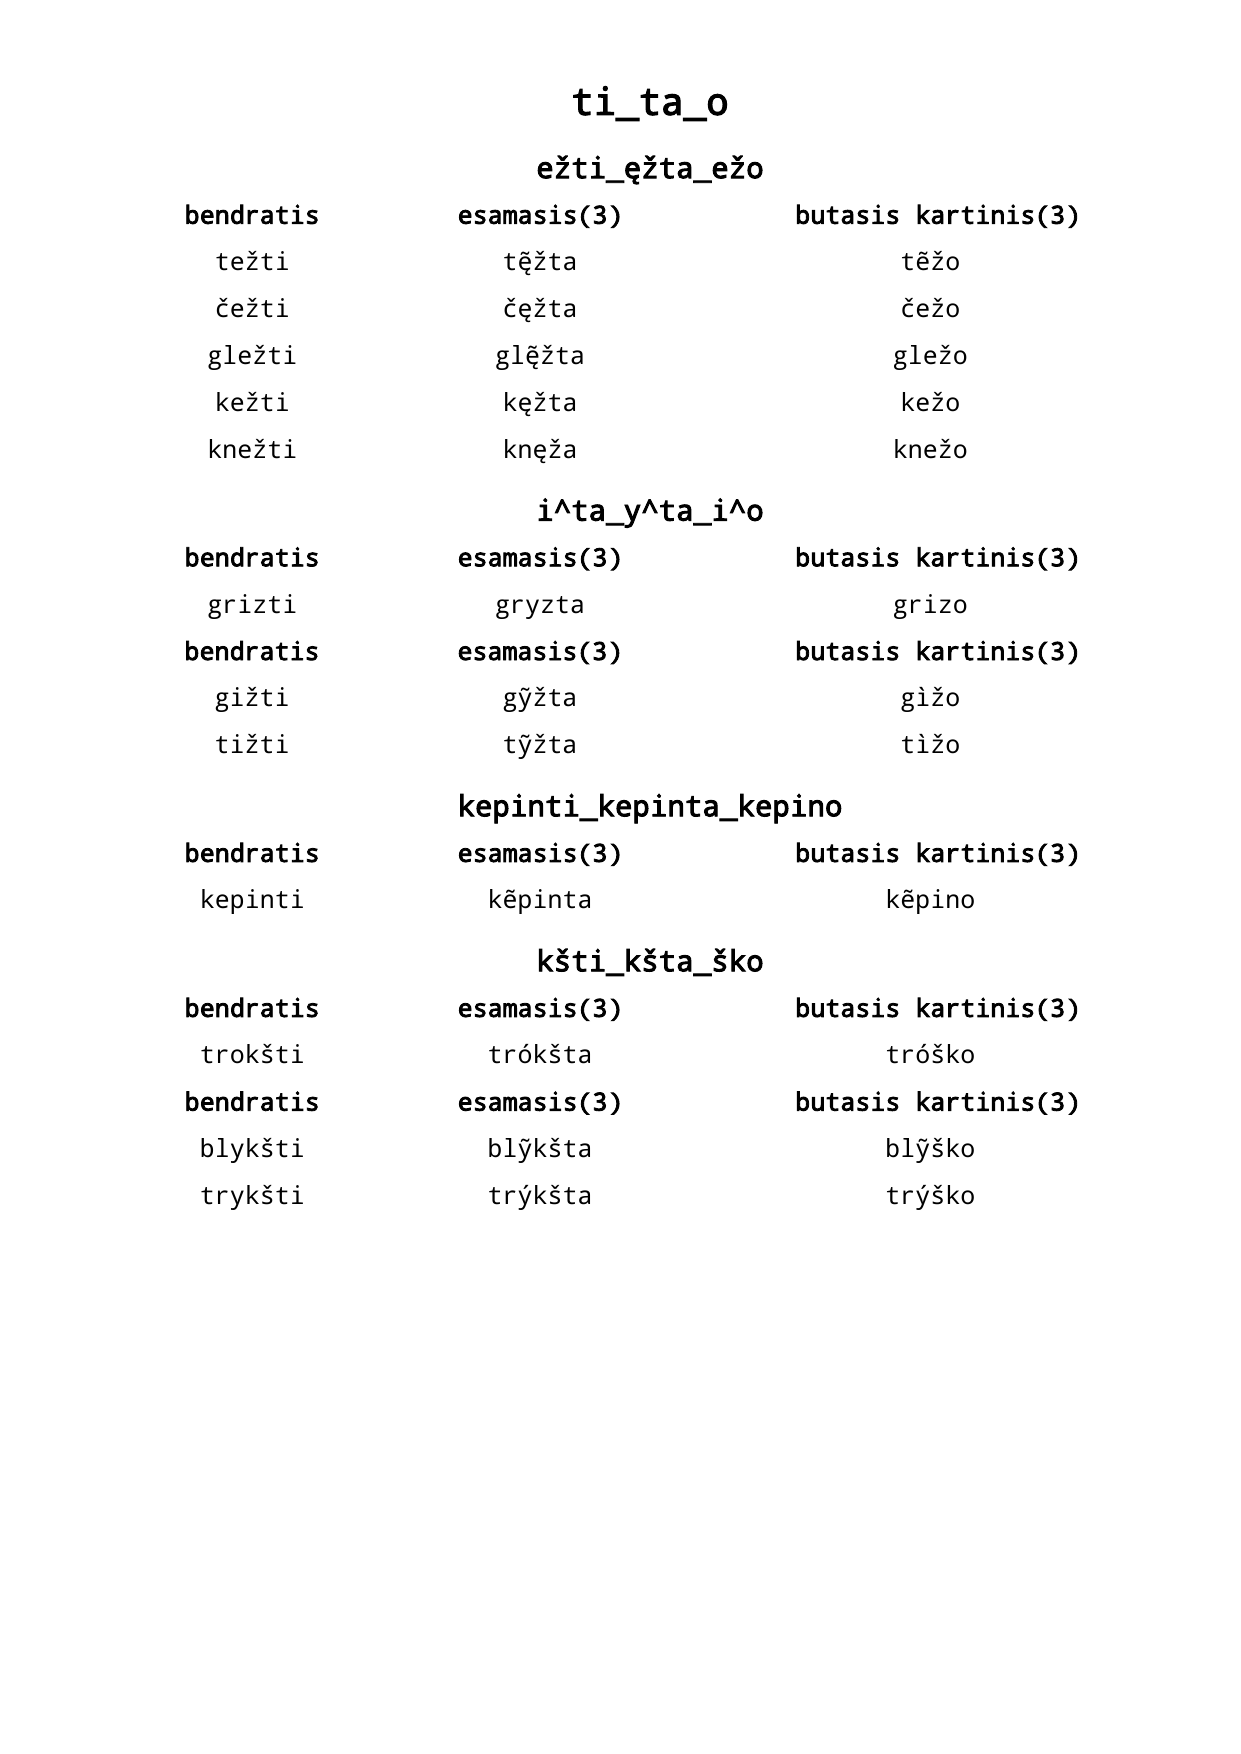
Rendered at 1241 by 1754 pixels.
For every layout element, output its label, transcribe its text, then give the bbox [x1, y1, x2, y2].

table_cell trykšti [118, 1178, 386, 1225]
table_header butasis kartinis(3) [694, 634, 1181, 681]
table_cell gležo [694, 338, 1181, 385]
table_cell težti [118, 245, 386, 291]
table_cell kẽpino [694, 883, 1181, 929]
table_cell blỹško [694, 1131, 1181, 1178]
subtitle i^ta_y^ta_i^o [118, 493, 1181, 528]
table_cell gỹžta [386, 681, 694, 728]
table_cell tỹžta [386, 728, 694, 774]
table_cell tę̃žta [386, 245, 694, 291]
table_header butasis kartinis(3) [694, 198, 1181, 244]
table_cell gležti [118, 338, 386, 385]
table_cell trýško [694, 1178, 1181, 1225]
table_header esamasis(3) [386, 198, 694, 244]
table_header butasis kartinis(3) [694, 836, 1181, 883]
subtitle kšti_kšta_ško [118, 944, 1181, 978]
table_cell tižti [118, 728, 386, 774]
table_cell knežti [118, 432, 386, 479]
table_cell tìžo [694, 728, 1181, 774]
table_cell grizo [694, 587, 1181, 634]
table_cell blỹkšta [386, 1131, 694, 1178]
table_cell tróško [694, 1038, 1181, 1084]
table_cell kežti [118, 385, 386, 432]
table_cell glę̃žta [386, 338, 694, 385]
table_cell grizti [118, 587, 386, 634]
table_cell kẽpinta [386, 883, 694, 929]
table_header esamasis(3) [386, 1085, 694, 1131]
table_cell gìžo [694, 681, 1181, 728]
table_cell trýkšta [386, 1178, 694, 1225]
table_cell kepinti [118, 883, 386, 929]
table_header esamasis(3) [386, 540, 694, 587]
table_cell čežti [118, 291, 386, 338]
table_cell kežo [694, 385, 1181, 432]
table_header bendratis [118, 1085, 386, 1131]
table_header bendratis [118, 634, 386, 681]
table_cell gryzta [386, 587, 694, 634]
subtitle ežti_ęžta_ežo [118, 151, 1181, 185]
table_header bendratis [118, 836, 386, 883]
table_cell kęžta [386, 385, 694, 432]
table_header esamasis(3) [386, 634, 694, 681]
table_header bendratis [118, 198, 386, 244]
subtitle ti_ta_o [118, 80, 1181, 124]
table_header bendratis [118, 991, 386, 1038]
table_header esamasis(3) [386, 836, 694, 883]
table_cell gižti [118, 681, 386, 728]
table_header butasis kartinis(3) [694, 540, 1181, 587]
table_cell trokšti [118, 1038, 386, 1084]
table_cell knęža [386, 432, 694, 479]
subtitle kepinti_kepinta_kepino [118, 789, 1181, 823]
table_cell tẽžo [694, 245, 1181, 291]
table_header butasis kartinis(3) [694, 1085, 1181, 1131]
table_cell knežo [694, 432, 1181, 479]
table_header butasis kartinis(3) [694, 991, 1181, 1038]
table_header bendratis [118, 540, 386, 587]
table_cell blykšti [118, 1131, 386, 1178]
table_cell trókšta [386, 1038, 694, 1084]
table_cell čęžta [386, 291, 694, 338]
table_cell čežo [694, 291, 1181, 338]
table_header esamasis(3) [386, 991, 694, 1038]
